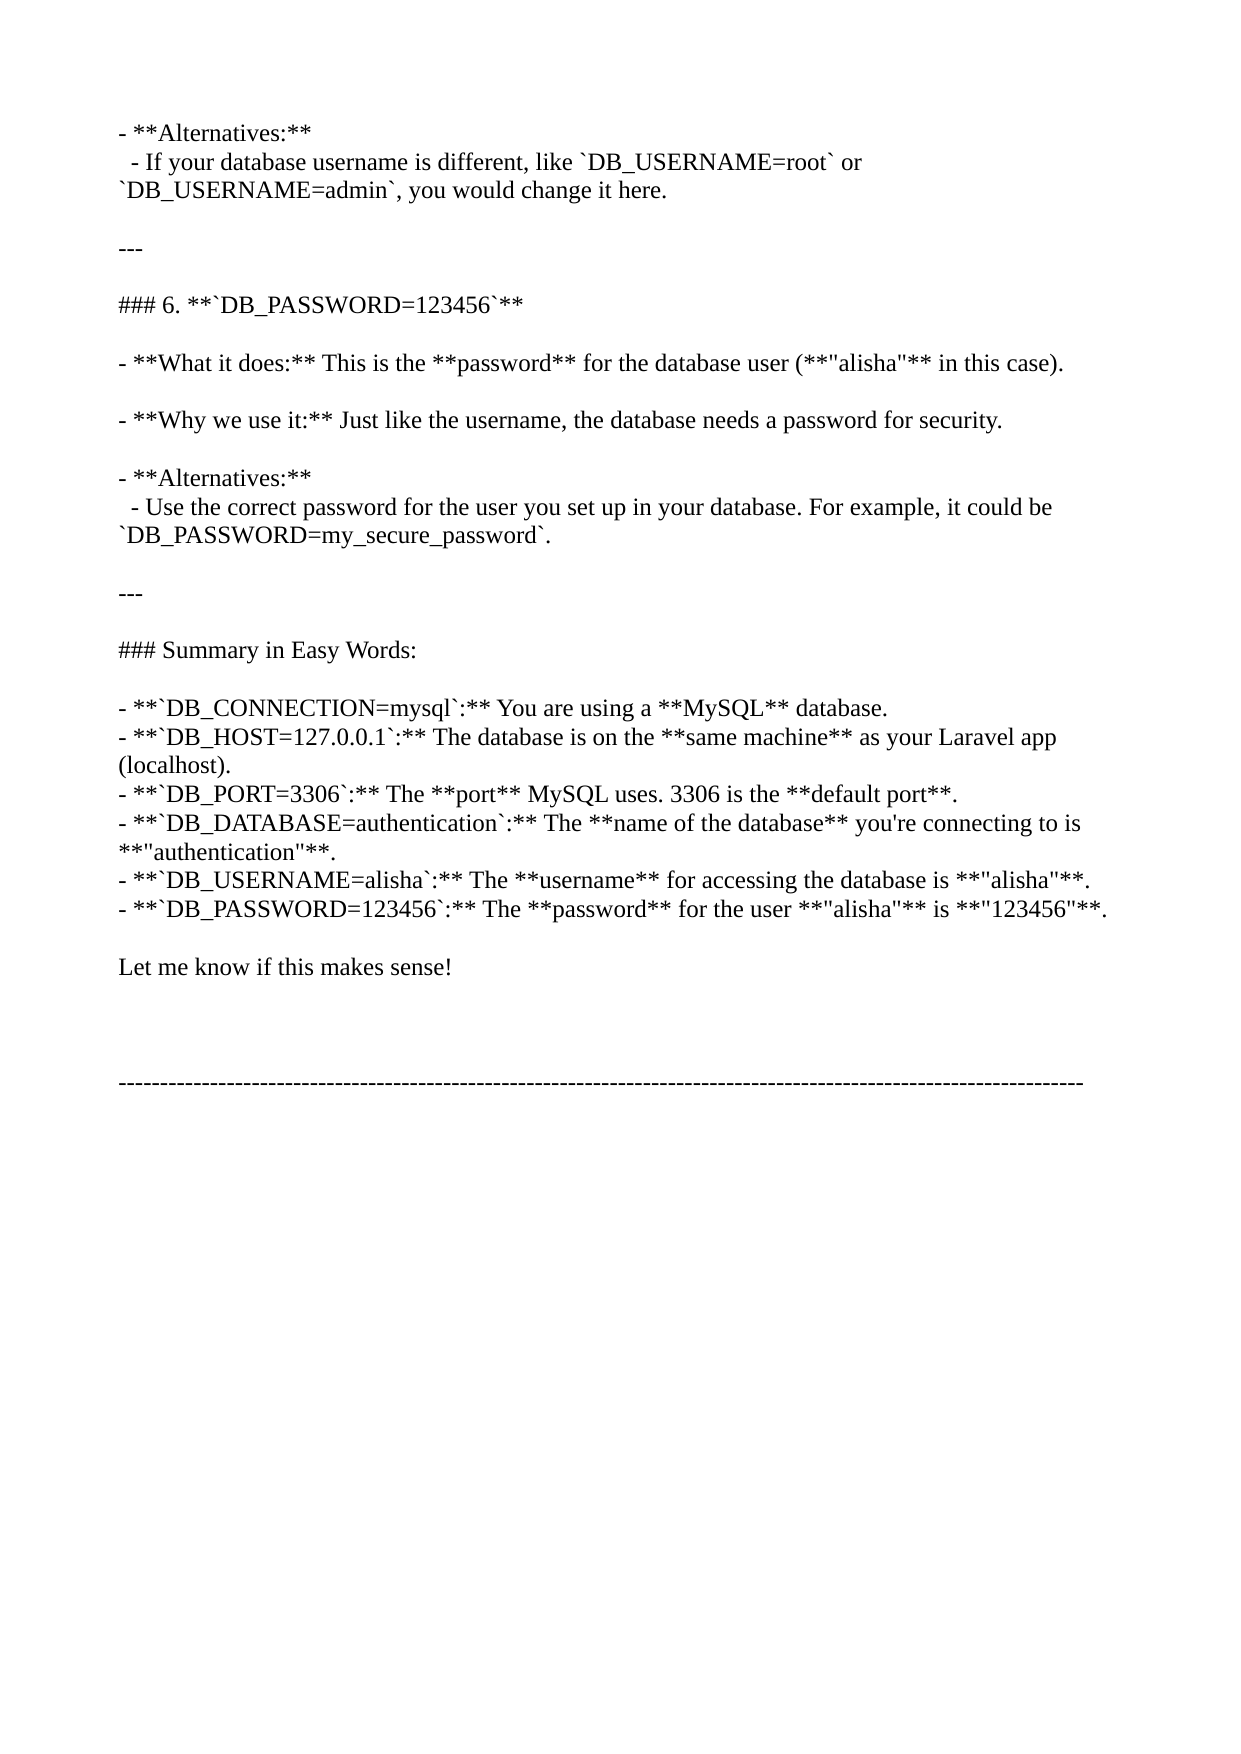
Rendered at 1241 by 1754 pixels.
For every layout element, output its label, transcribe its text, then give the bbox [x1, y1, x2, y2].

text --- [118, 578, 1122, 607]
text - **Alternatives:** [118, 463, 1122, 492]
text ### 6. **`DB_PASSWORD=123456`** [118, 291, 1122, 319]
text - **`DB_PORT=3306`:** The **port** MySQL uses. 3306 is the **default port**. [118, 779, 1122, 808]
text - Use the correct password for the user you set up in your database. For example, it could be `DB_PASSWORD=my_secure_password`. [118, 492, 1122, 549]
text - **What it does:** This is the **password** for the database user (**"alisha"** in this case). [118, 348, 1122, 377]
text ### Summary in Easy Words: [118, 636, 1122, 664]
text - **Alternatives:** [118, 118, 1122, 147]
text - **`DB_CONNECTION=mysql`:** You are using a **MySQL** database. [118, 693, 1122, 722]
text - **`DB_HOST=127.0.0.1`:** The database is on the **same machine** as your Laravel app (localhost). [118, 722, 1122, 779]
text - **Why we use it:** Just like the username, the database needs a password for security. [118, 406, 1122, 434]
text Let me know if this makes sense! [118, 952, 1122, 981]
text -------------------------------------------------------------------------------------------------------------------- [118, 1067, 1122, 1096]
text - **`DB_USERNAME=alisha`:** The **username** for accessing the database is **"alisha"**. [118, 866, 1122, 894]
text - **`DB_PASSWORD=123456`:** The **password** for the user **"alisha"** is **"123456"**. [118, 894, 1122, 923]
text - **`DB_DATABASE=authentication`:** The **name of the database** you're connecting to is **"authentication"**. [118, 808, 1122, 866]
text --- [118, 233, 1122, 262]
text - If your database username is different, like `DB_USERNAME=root` or `DB_USERNAME=admin`, you would change it here. [118, 147, 1122, 204]
